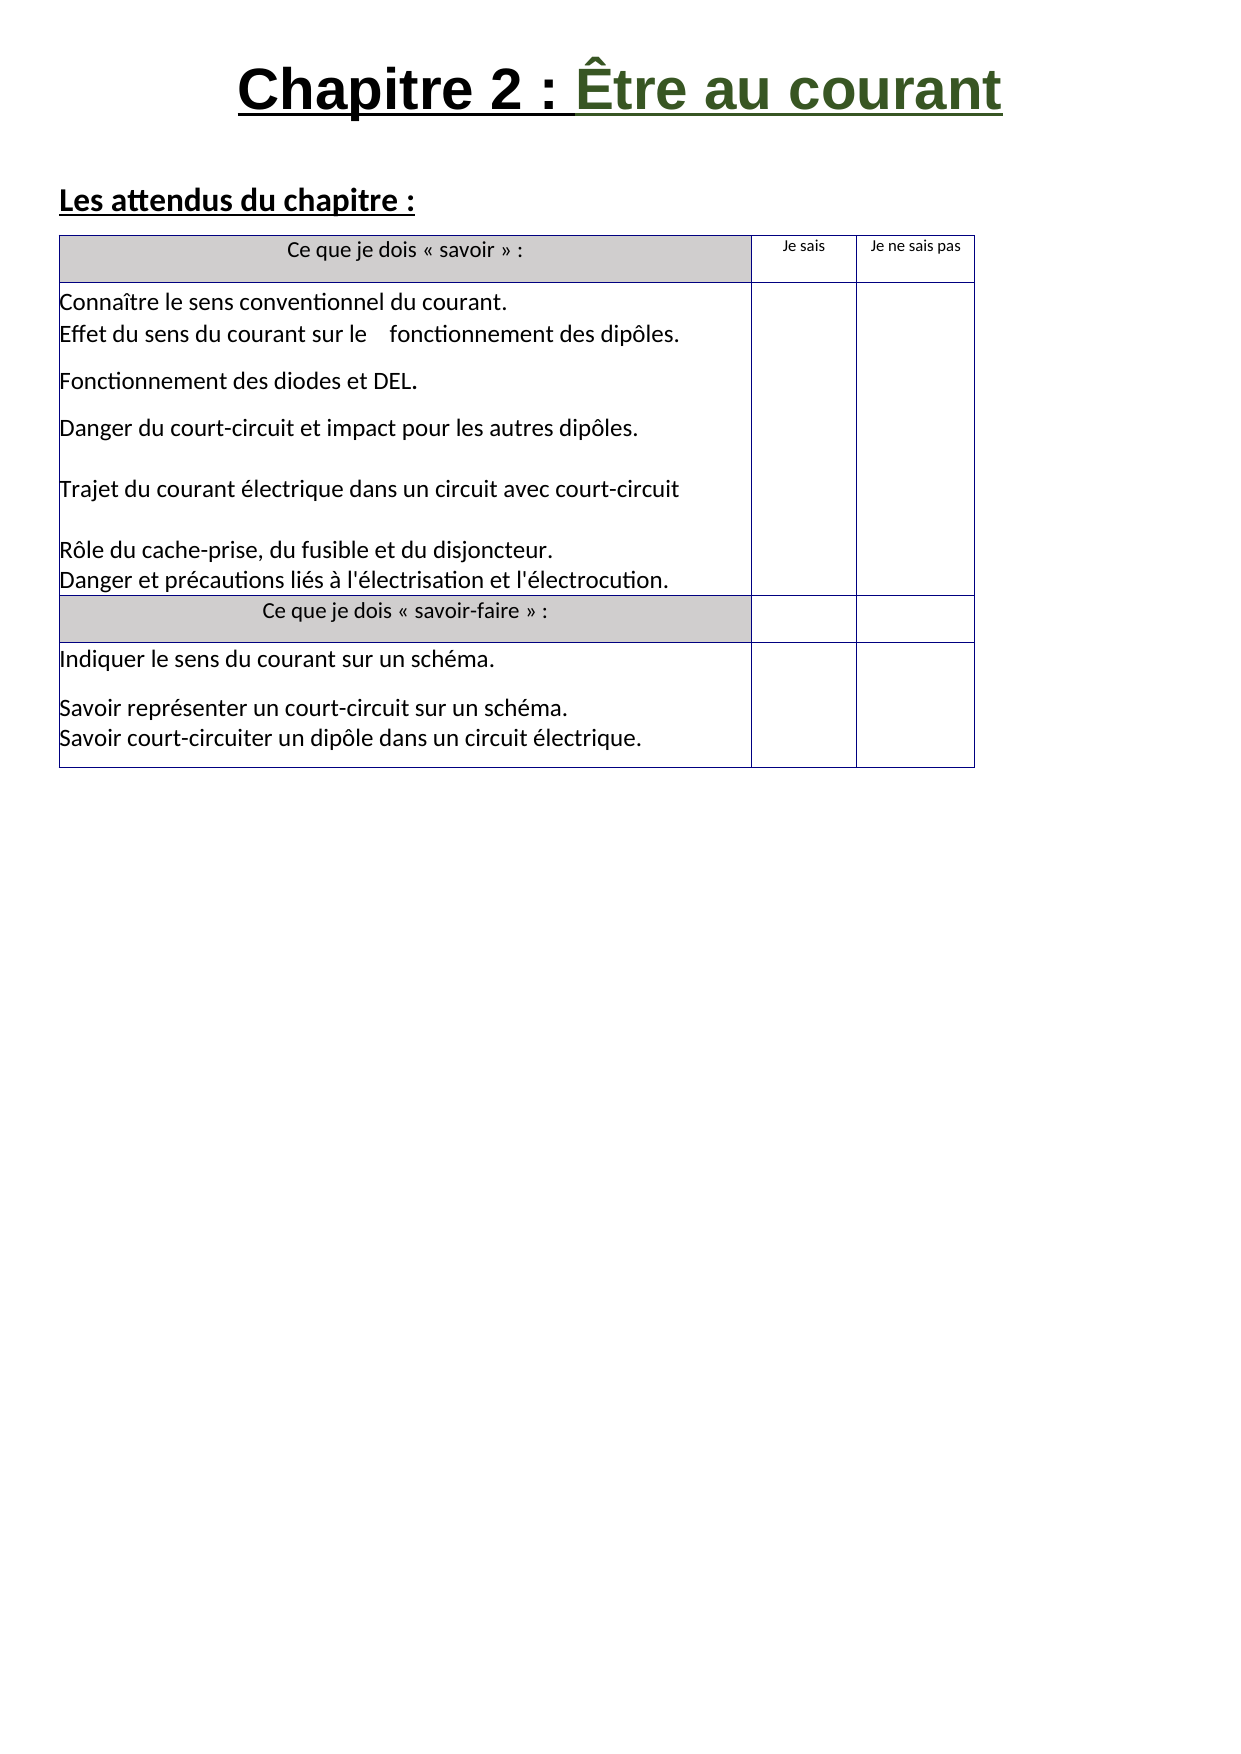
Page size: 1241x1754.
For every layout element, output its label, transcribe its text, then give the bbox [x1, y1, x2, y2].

table_header Je sais [752, 236, 856, 282]
table_cell [857, 283, 974, 595]
table_cell Connaître le sens conventionnel du courant. Effet du sens du courant sur le fonctionnement des dipôles. Fonctionnement des diodes et DEL. Danger du court-circuit et impact pour les autres dipôles. Trajet du courant électrique dans un circuit avec court-circuit Rôle du cache-prise, du fusible et du disjoncteur. Danger et précautions liés à l'électrisation et l'électrocution. [60, 283, 751, 595]
text Les attendus du chapitre : [59, 179, 1181, 220]
table_cell [752, 596, 856, 642]
table_header Ce que je dois « savoir » : [60, 236, 751, 282]
table_cell Ce que je dois « savoir-faire » : [60, 596, 751, 642]
table_cell [752, 283, 856, 595]
table_cell Indiquer le sens du courant sur un schéma. Savoir représenter un court-circuit sur un schéma. Savoir court-circuiter un dipôle dans un circuit électrique. [60, 643, 751, 767]
table_header Je ne sais pas [857, 236, 974, 282]
title Chapitre 2 : Être au courant [59, 54, 1181, 122]
table_cell [857, 643, 974, 767]
table_cell [752, 643, 856, 767]
table_cell [857, 596, 974, 642]
